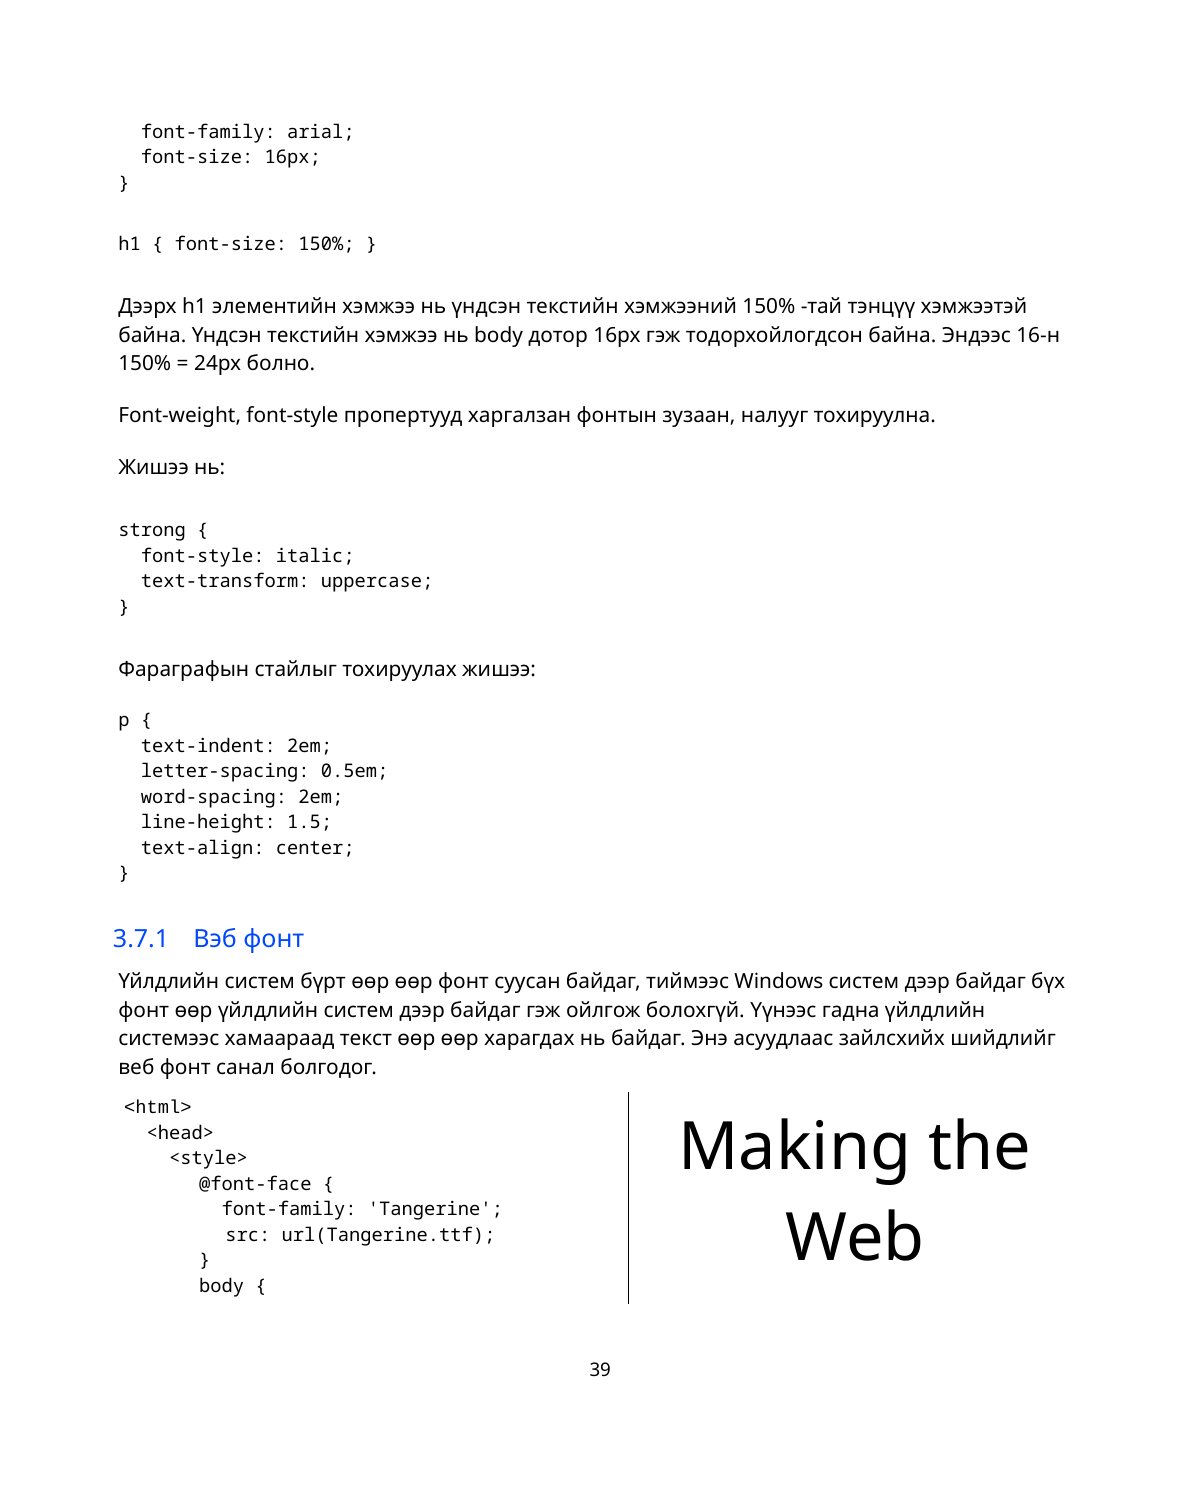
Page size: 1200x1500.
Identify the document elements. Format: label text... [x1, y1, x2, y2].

text Фараграфын стайлыг тохируулах жишээ: [118, 654, 1082, 683]
table_header Making the Web [629, 1092, 1082, 1303]
text word-spacing: 2em; [118, 783, 1082, 808]
text text-transform: uppercase; [118, 568, 1082, 593]
text } [118, 859, 1082, 885]
text strong { [118, 517, 1082, 542]
table_header <html> <head> <style> @font-face { font-family: 'Tangerine'; src: url(Tangerine.ttf); } body { [118, 1092, 628, 1303]
text font-size: 16px; [118, 144, 1082, 169]
text } [118, 593, 1082, 619]
subtitle Вэб фонт [106, 921, 1082, 955]
text text-align: center; [118, 834, 1082, 859]
text Font-weight, font-style пропертууд харгалзан фонтын зузаан, налууг тохируулна. [118, 400, 1082, 429]
text line-height: 1.5; [118, 808, 1082, 834]
text Жишээ нь: [118, 452, 1082, 481]
text font-style: italic; [118, 542, 1082, 568]
text p { [118, 706, 1082, 732]
text font-family: arial; [118, 118, 1082, 144]
text h1 { font-size: 150%; } [118, 230, 1082, 256]
text Дээрх h1 элементийн хэмжээ нь үндсэн текстийн хэмжээний 150% -тай тэнцүү хэмжээтэй байна. Үндсэн текстийн хэмжээ нь body дотор 16px гэж тодорхойлогдсон байна. Эндээс 16-н 150% = 24px болно. [118, 291, 1082, 377]
text } [118, 169, 1082, 195]
text letter-spacing: 0.5em; [118, 757, 1082, 783]
text Үйлдлийн систем бүрт өөр өөр фонт суусан байдаг, тиймээс Windows систем дээр байдаг бүх фонт өөр үйлдлийн систем дээр байдаг гэж ойлгож болохгүй. Үүнээс гадна үйлдлийн системээс хамаараад текст өөр өөр харагдах нь байдаг. Энэ асуудлаас зайлсхийх шийдлийг веб фонт санал болгодог. [118, 966, 1082, 1080]
text text-indent: 2em; [118, 732, 1082, 757]
